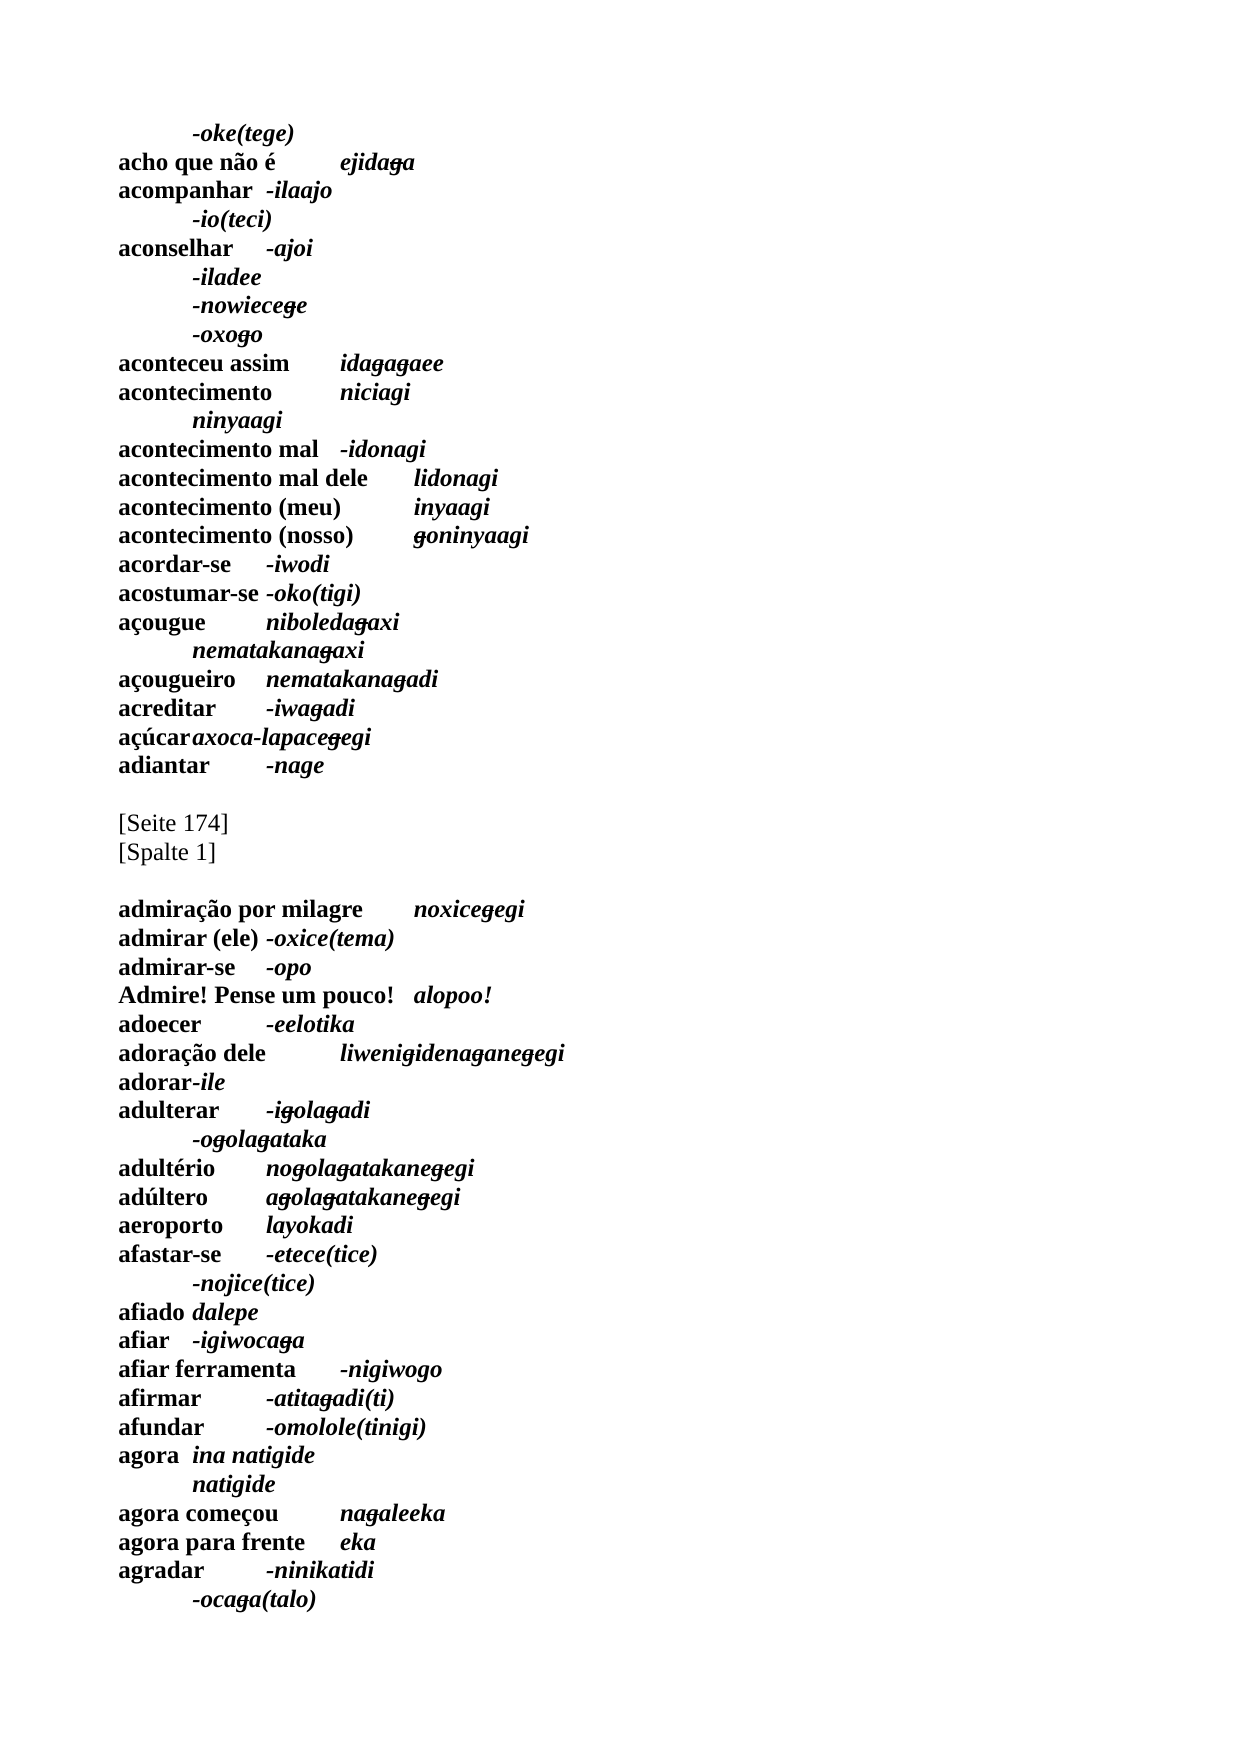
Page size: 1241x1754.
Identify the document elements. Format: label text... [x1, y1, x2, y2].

text açougue niboledagaxi [118, 607, 1125, 636]
text [Seite 174] [118, 808, 1125, 837]
text aconselhar -ajoi [118, 233, 1125, 262]
text aeroporto layokadi [118, 1211, 1125, 1239]
text acostumar-se -oko(tigi) [118, 578, 1125, 607]
text afiado dalepe [118, 1297, 1125, 1326]
text admirar-se -opo [118, 952, 1125, 981]
text açúcar axoca-lapacegegi [118, 722, 1125, 751]
text ninyaagi [118, 406, 1125, 434]
text adulterar -igolagadi [118, 1096, 1125, 1124]
text afastar-se -etece(tice) [118, 1239, 1125, 1268]
text -oke(tege) [118, 118, 1125, 147]
text acontecimento mal dele lidonagi [118, 463, 1125, 492]
text -nojice(tice) [118, 1268, 1125, 1297]
text afundar -omolole(tinigi) [118, 1412, 1125, 1441]
text adorar -ile [118, 1067, 1125, 1096]
text -ocaga(talo) [118, 1584, 1125, 1613]
text acompanhar -ilaajo [118, 176, 1125, 204]
text admiração por milagre noxicegegi [118, 894, 1125, 923]
text adúltero agolagatakanegegi [118, 1182, 1125, 1211]
text acontecimento (nosso) goninyaagi [118, 521, 1125, 549]
text acontecimento (meu) inyaagi [118, 492, 1125, 521]
text açougueiro nematakanagadi [118, 664, 1125, 693]
text nematakanagaxi [118, 636, 1125, 664]
text -iladee [118, 262, 1125, 291]
text agora começou nagaleeka [118, 1498, 1125, 1527]
text adoecer -eelotika [118, 1009, 1125, 1038]
text acontecimento niciagi [118, 377, 1125, 406]
text afiar ferramenta -nigiwogo [118, 1354, 1125, 1383]
text adultério nogolagatakanegegi [118, 1153, 1125, 1182]
text -io(teci) [118, 204, 1125, 233]
text adiantar -nage [118, 751, 1125, 779]
text acontecimento mal -idonagi [118, 434, 1125, 463]
text [Spalte 1] [118, 837, 1125, 866]
text agradar -ninikatidi [118, 1556, 1125, 1584]
text acho que não é ejidaga [118, 147, 1125, 176]
text afiar -igiwocaga [118, 1326, 1125, 1354]
text agora para frente eka [118, 1527, 1125, 1556]
text adoração dele liwenigidenaganegegi [118, 1038, 1125, 1067]
text acreditar -iwagadi [118, 693, 1125, 722]
text acordar-se -iwodi [118, 549, 1125, 578]
text -oxogo [118, 319, 1125, 348]
text agora ina natigide [118, 1441, 1125, 1469]
text aconteceu assim idagagaee [118, 348, 1125, 377]
text -nowiecege [118, 291, 1125, 319]
text Admire! Pense um pouco! alopoo! [118, 981, 1125, 1009]
text admirar (ele) -oxice(tema) [118, 923, 1125, 952]
text natigide [118, 1469, 1125, 1498]
text afirmar -atitagadi(ti) [118, 1383, 1125, 1412]
text -ogolagataka [118, 1124, 1125, 1153]
